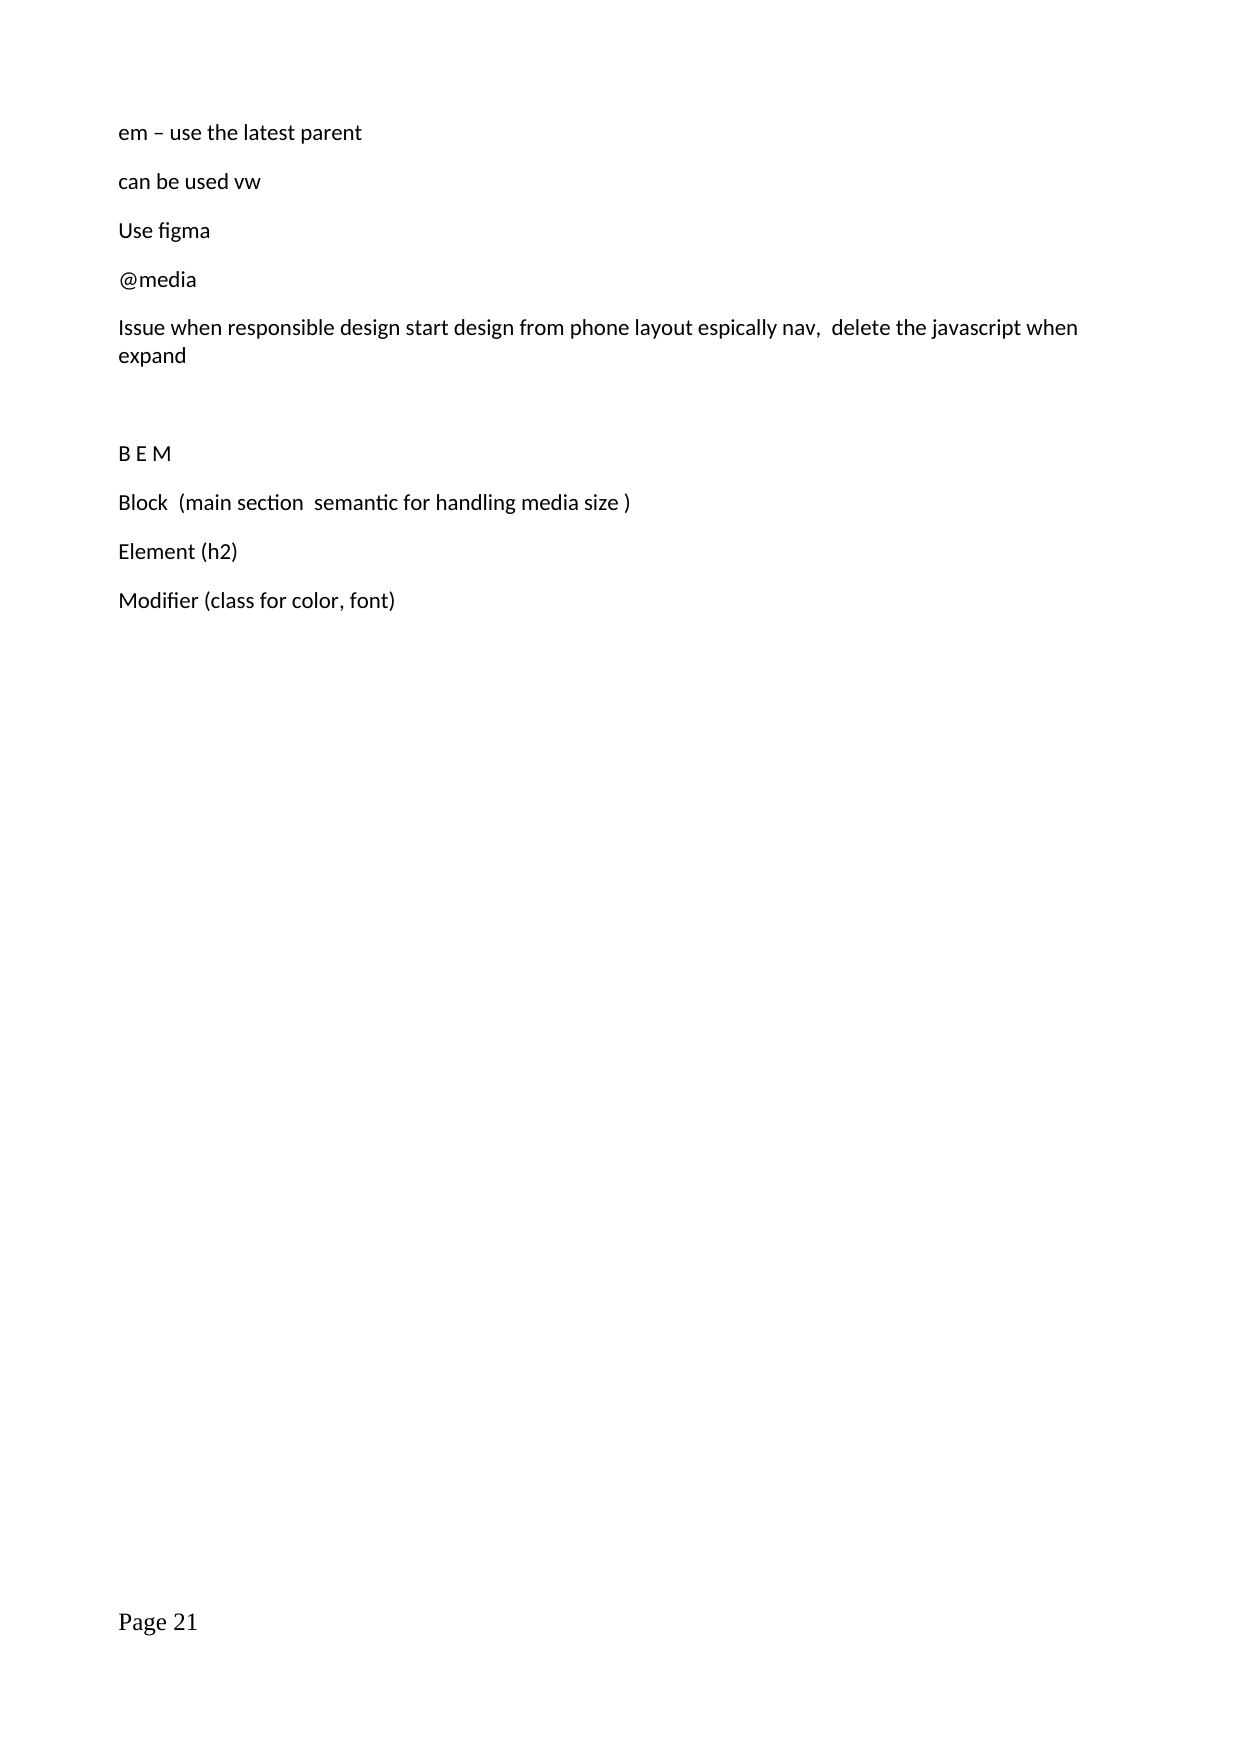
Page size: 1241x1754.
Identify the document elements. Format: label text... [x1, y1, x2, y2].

text Block (main section semantic for handling media size ) [118, 488, 1122, 516]
text em – use the latest parent [118, 118, 1122, 146]
text Use figma [118, 216, 1122, 244]
text B E M [118, 439, 1122, 467]
text Issue when responsible design start design from phone layout espically nav, delete the javascript when expand [118, 313, 1122, 369]
text Modifier (class for color, font) [118, 586, 1122, 614]
text can be used vw [118, 167, 1122, 195]
text @media [118, 265, 1122, 293]
text Element (h2) [118, 537, 1122, 565]
